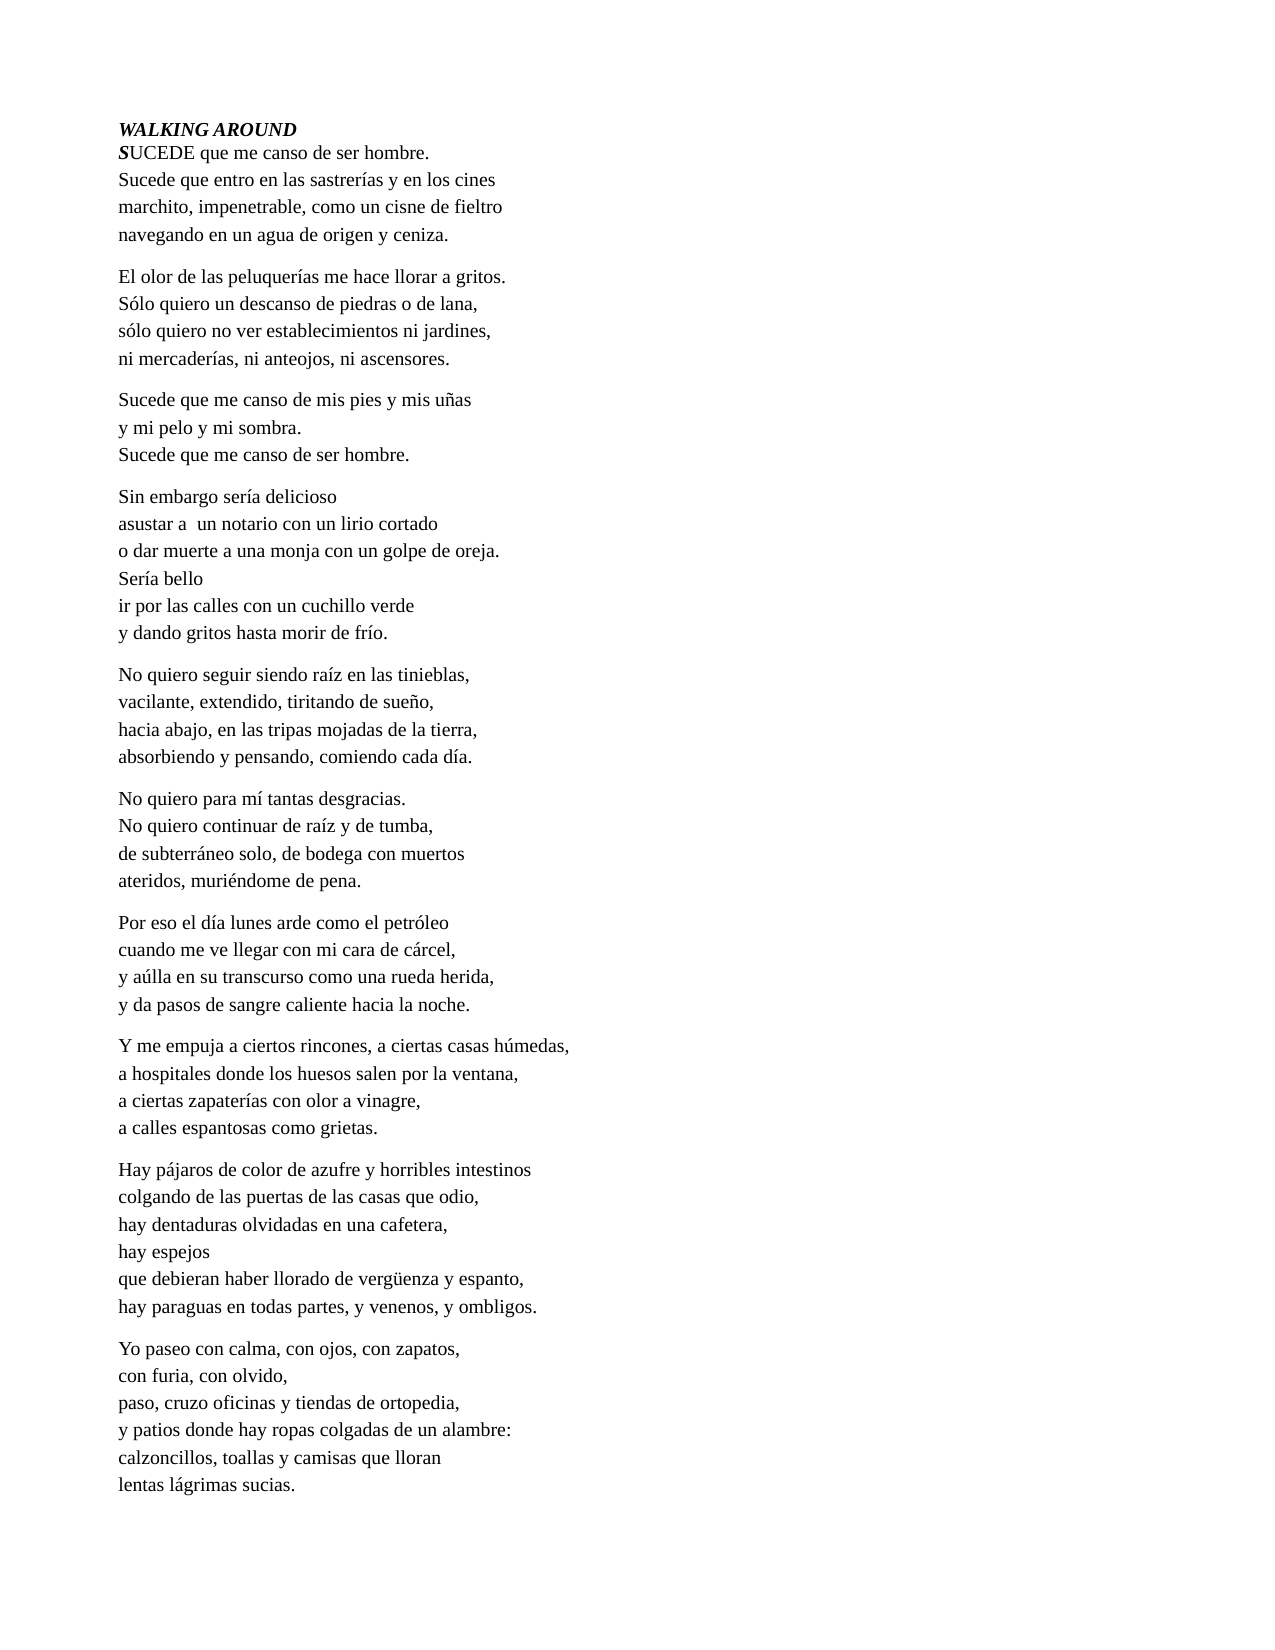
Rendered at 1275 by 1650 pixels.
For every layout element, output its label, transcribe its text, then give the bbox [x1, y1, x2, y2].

text Sucede que me canso de mis pies y mis uñas y mi pelo y mi sombra. Sucede que me canso de ser hombre. [118, 388, 1157, 466]
text Sin embargo sería delicioso asustar a un notario con un lirio cortado o dar muerte a una monja con un golpe de oreja. Sería bello ir por las calles con un cuchillo verde y dando gritos hasta morir de frío. [118, 485, 1157, 644]
text Y me empuja a ciertos rincones, a ciertas casas húmedas, a hospitales donde los huesos salen por la ventana, a ciertas zapaterías con olor a vinagre, a calles espantosas como grietas. [118, 1034, 1157, 1139]
text SUCEDE que me canso de ser hombre. Sucede que entro en las sastrerías y en los cines marchito, impenetrable, como un cisne de fieltro navegando en un agua de origen y ceniza. [118, 141, 1157, 246]
text El olor de las peluquerías me hace llorar a gritos. Sólo quiero un descanso de piedras o de lana, sólo quiero no ver establecimientos ni jardines, ni mercaderías, ni anteojos, ni ascensores. [118, 265, 1157, 369]
text Por eso el día lunes arde como el petróleo cuando me ve llegar con mi cara de cárcel, y aúlla en su transcurso como una rueda herida, y da pasos de sangre caliente hacia la noche. [118, 911, 1157, 1015]
text WALKING AROUND [118, 118, 1157, 141]
text Yo paseo con calma, con ojos, con zapatos, con furia, con olvido, paso, cruzo oficinas y tiendas de ortopedia, y patios donde hay ropas colgadas de un alambre: calzoncillos, toallas y camisas que lloran lentas lágrimas sucias. [118, 1337, 1157, 1496]
text Hay pájaros de color de azufre y horribles intestinos colgando de las puertas de las casas que odio, hay dentaduras olvidadas en una cafetera, hay espejos que debieran haber llorado de vergüenza y espanto, hay paraguas en todas partes, y venenos, y ombligos. [118, 1158, 1157, 1317]
text No quiero seguir siendo raíz en las tinieblas, vacilante, extendido, tiritando de sueño, hacia abajo, en las tripas mojadas de la tierra, absorbiendo y pensando, comiendo cada día. [118, 663, 1157, 768]
text No quiero para mí tantas desgracias. No quiero continuar de raíz y de tumba, de subterráneo solo, de bodega con muertos ateridos, muriéndome de pena. [118, 787, 1157, 892]
